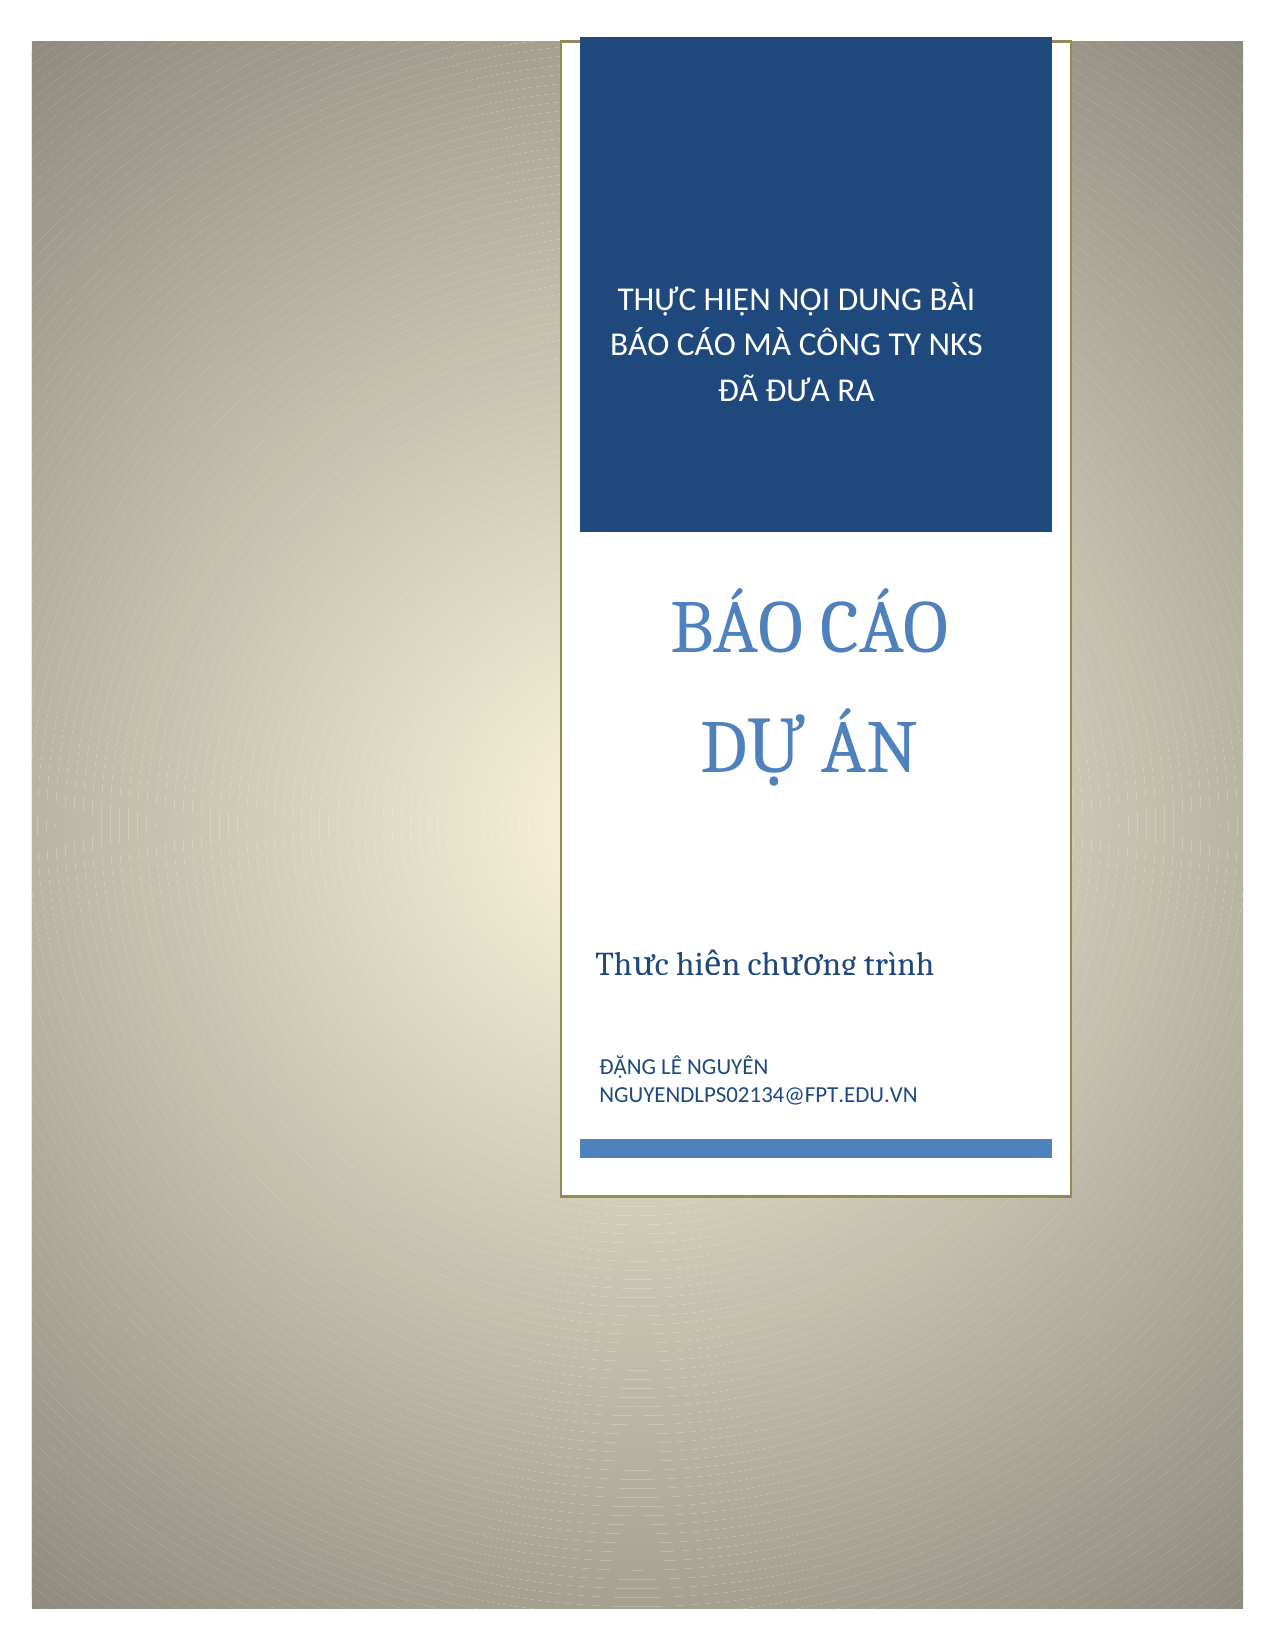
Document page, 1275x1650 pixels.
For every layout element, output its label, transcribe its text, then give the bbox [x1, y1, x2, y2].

text Thực hiện chương trình internship [595, 945, 1024, 975]
text ĐẶNG LÊ NGUYÊN NGUYENDLPS02134@FPT.EDU.VN [599, 1052, 1022, 1108]
text DỰ ÁN [595, 705, 1024, 791]
text BÁO CÁO [595, 585, 1024, 671]
